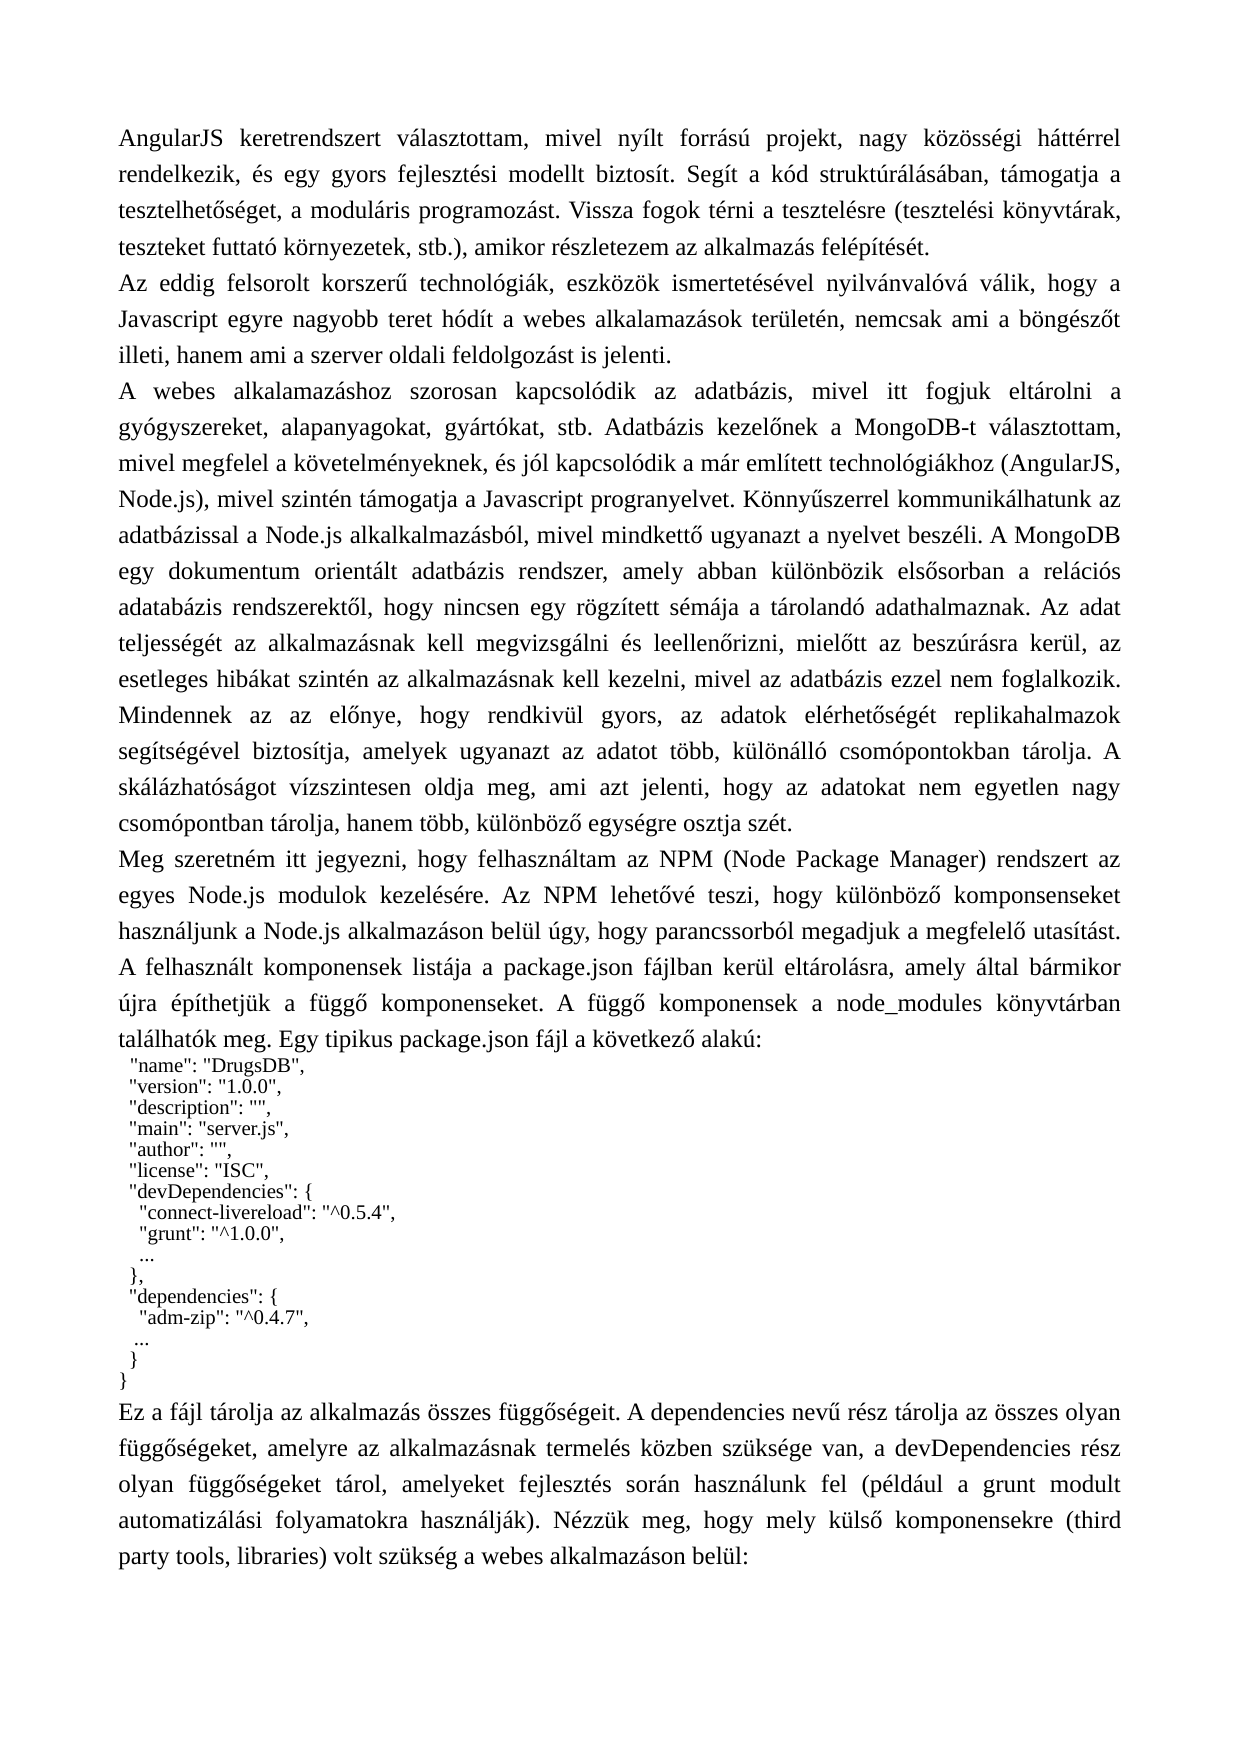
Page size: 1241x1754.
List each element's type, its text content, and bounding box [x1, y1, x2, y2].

text }, [118, 1266, 1122, 1287]
text ... [118, 1329, 1122, 1350]
text } [118, 1371, 1122, 1392]
text Meg szeretném itt jegyezni, hogy felhasználtam az NPM (Node Package Manager) rendszert az egyes Node.js modulok kezelésére. Az NPM lehetővé teszi, hogy különböző komponsenseket használjunk a Node.js alkalmazáson belül úgy, hogy parancssorból megadjuk a megfelelő utasítást. A felhasznált komponensek listája a package.json fájlban kerül eltárolásra, amely által bármikor újra építhetjük a függő komponenseket. A függő komponensek a node_modules könyvtárban találhatók meg. Egy tipikus package.json fájl a következő alakú: [118, 839, 1122, 1055]
text "author": "", [118, 1139, 1122, 1160]
text "version": "1.0.0", [118, 1076, 1122, 1097]
text AngularJS keretrendszert választottam, mivel nyílt forrású projekt, nagy közösségi háttérrel rendelkezik, és egy gyors fejlesztési modellt biztosít. Segít a kód struktúrálásában, támogatja a tesztelhetőséget, a moduláris programozást. Vissza fogok térni a tesztelésre (tesztelési könyvtárak, teszteket futtató környezetek, stb.), amikor részletezem az alkalmazás felépítését. [118, 118, 1122, 262]
text "adm-zip": "^0.4.7", [118, 1308, 1122, 1329]
text "grunt": "^1.0.0", [118, 1223, 1122, 1244]
text "main": "server.js", [118, 1118, 1122, 1139]
text Ez a fájl tárolja az alkalmazás összes függőségeit. A dependencies nevű rész tárolja az összes olyan függőségeket, amelyre az alkalmazásnak termelés közben szüksége van, a devDependencies rész olyan függőségeket tárol, amelyeket fejlesztés során használunk fel (például a grunt modult automatizálási folyamatokra használják). Nézzük meg, hogy mely külső komponensekre (third party tools, libraries) volt szükség a webes alkalmazáson belül: [118, 1392, 1122, 1572]
text "name": "DrugsDB", [118, 1055, 1122, 1076]
text "license": "ISC", [118, 1160, 1122, 1181]
text "connect-livereload": "^0.5.4", [118, 1202, 1122, 1223]
text Az eddig felsorolt korszerű technológiák, eszközök ismertetésével nyilvánvalóvá válik, hogy a Javascript egyre nagyobb teret hódít a webes alkalamazások területén, nemcsak ami a böngészőt illeti, hanem ami a szerver oldali feldolgozást is jelenti. [118, 262, 1122, 370]
text "description": "", [118, 1097, 1122, 1118]
text } [118, 1350, 1122, 1371]
text A webes alkalamazáshoz szorosan kapcsolódik az adatbázis, mivel itt fogjuk eltárolni a gyógyszereket, alapanyagokat, gyártókat, stb. Adatbázis kezelőnek a MongoDB-t választottam, mivel megfelel a követelményeknek, és jól kapcsolódik a már említett technológiákhoz (AngularJS, Node.js), mivel szintén támogatja a Javascript progranyelvet. Könnyűszerrel kommunikálhatunk az adatbázissal a Node.js alkalkalmazásból, mivel mindkettő ugyanazt a nyelvet beszéli. A MongoDB egy dokumentum orientált adatbázis rendszer, amely abban különbözik elsősorban a relációs adatabázis rendszerektől, hogy nincsen egy rögzített sémája a tárolandó adathalmaznak. Az adat teljességét az alkalmazásnak kell megvizsgálni és leellenőrizni, mielőtt az beszúrásra kerül, az esetleges hibákat szintén az alkalmazásnak kell kezelni, mivel az adatbázis ezzel nem foglalkozik. Mindennek az az előnye, hogy rendkivül gyors, az adatok elérhetőségét replikahalmazok segítségével biztosítja, amelyek ugyanazt az adatot több, különálló csomópontokban tárolja. A skálázhatóságot vízszintesen oldja meg, ami azt jelenti, hogy az adatokat nem egyetlen nagy csomópontban tárolja, hanem több, különböző egységre osztja szét. [118, 370, 1122, 839]
text "devDependencies": { [118, 1181, 1122, 1202]
text ... [118, 1244, 1122, 1266]
text "dependencies": { [118, 1287, 1122, 1308]
